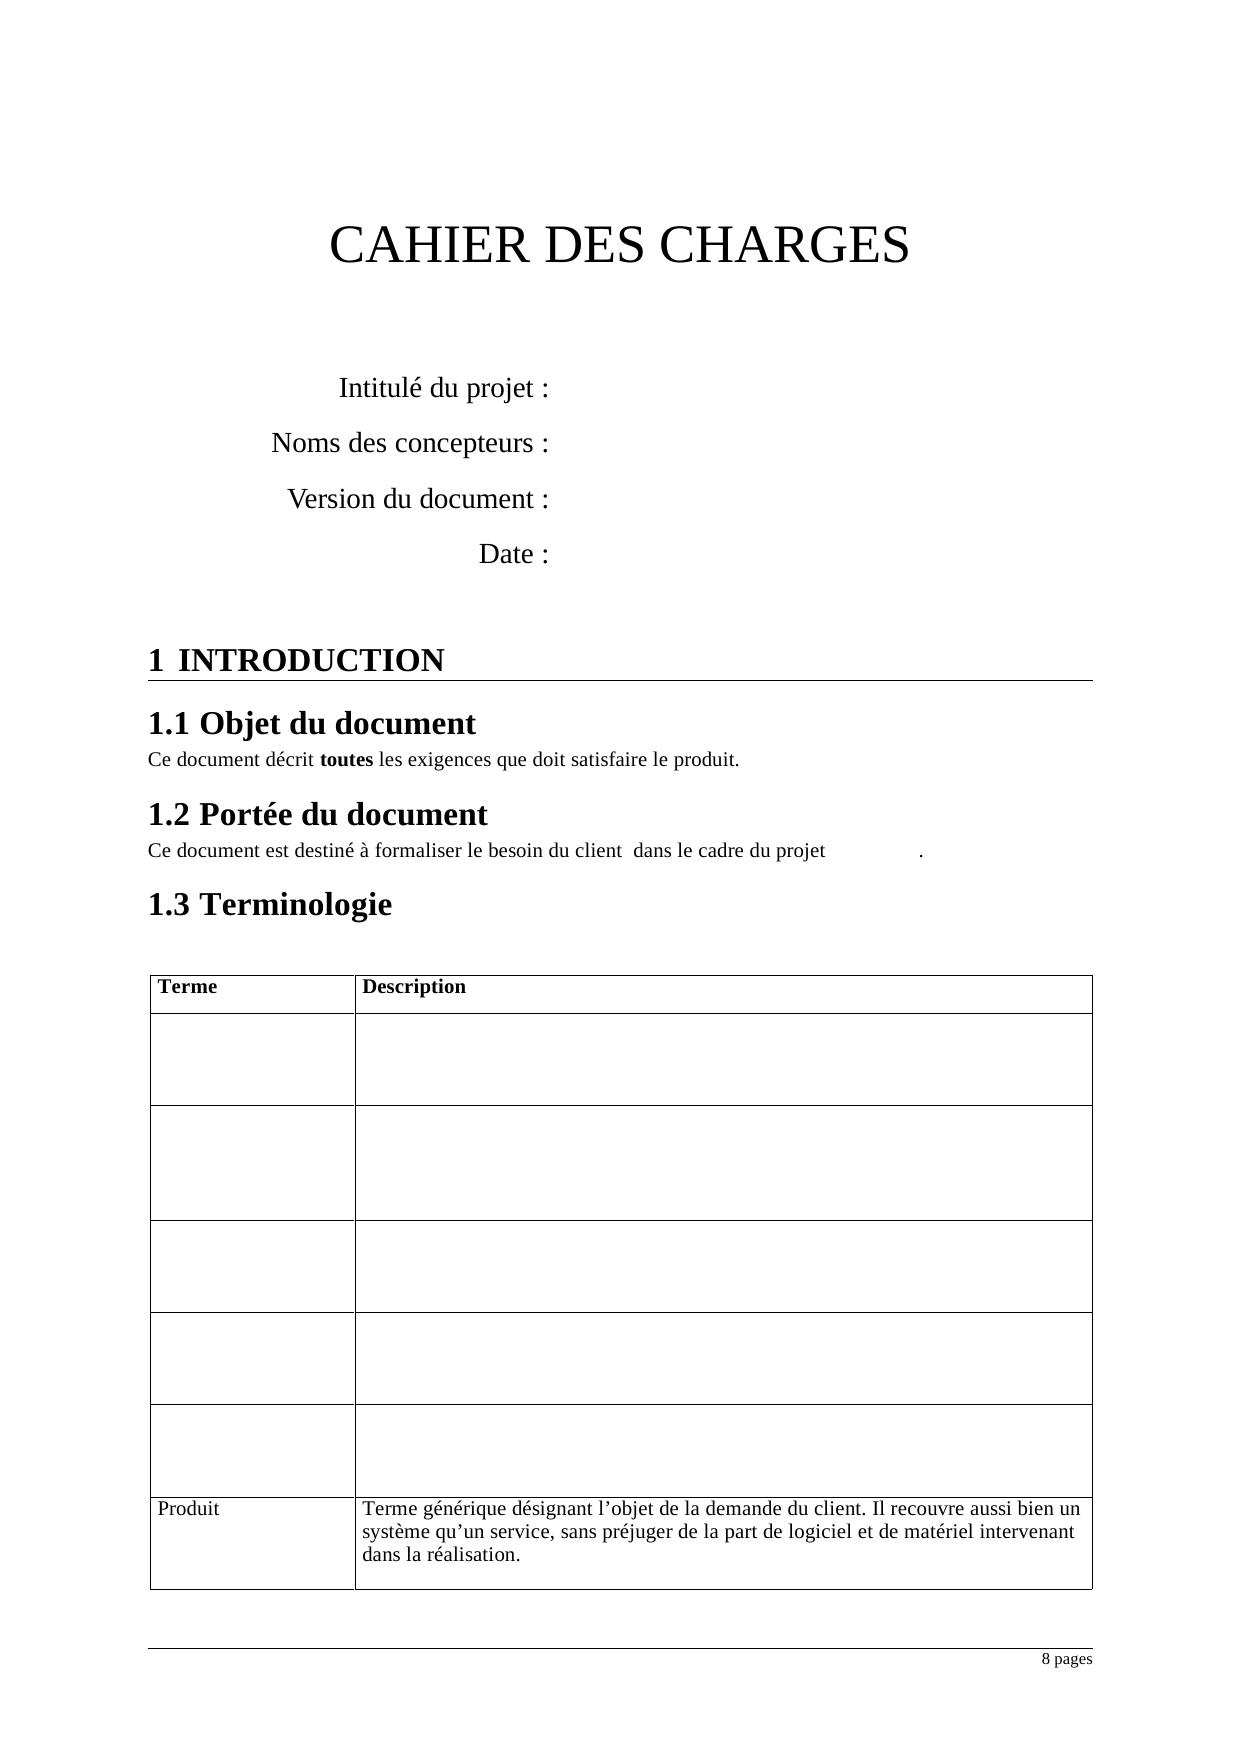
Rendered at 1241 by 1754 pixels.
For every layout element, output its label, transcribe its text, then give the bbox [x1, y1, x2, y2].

table_cell [356, 1405, 1092, 1497]
table_cell [356, 1106, 1092, 1220]
subtitle Objet du document [148, 704, 1093, 742]
table_cell [356, 1221, 1092, 1312]
table_cell [151, 1405, 354, 1497]
text Date : [148, 538, 1093, 570]
table_cell [151, 1313, 354, 1404]
table_header Description [356, 976, 1092, 1013]
text Noms des concepteurs : [148, 427, 1093, 459]
text Version du document : [148, 482, 1093, 515]
subtitle Terminologie [148, 886, 1093, 923]
text Ce document est destiné à formaliser le besoin du client dans le cadre du projet . [148, 839, 1093, 862]
text Intitulé du projet : [148, 371, 1093, 404]
table_cell [151, 1014, 354, 1105]
table_cell [356, 1313, 1092, 1404]
subtitle Portée du document [148, 795, 1093, 832]
table_cell [356, 1014, 1092, 1105]
table_cell [151, 1221, 354, 1312]
text Ce document décrit toutes les exigences que doit satisfaire le produit. [148, 748, 1093, 771]
table_header Terme [151, 976, 354, 1013]
table_cell Produit [151, 1498, 354, 1589]
table_cell [151, 1106, 354, 1220]
text CAHIER DES CHARGES [148, 214, 1093, 274]
table_cell Terme générique désignant l’objet de la demande du client. Il recouvre aussi bien un système qu’un service, sans préjuger de la part de logiciel et de matériel intervenant dans la réalisation. [356, 1498, 1092, 1589]
subtitle Introduction [148, 641, 1093, 680]
